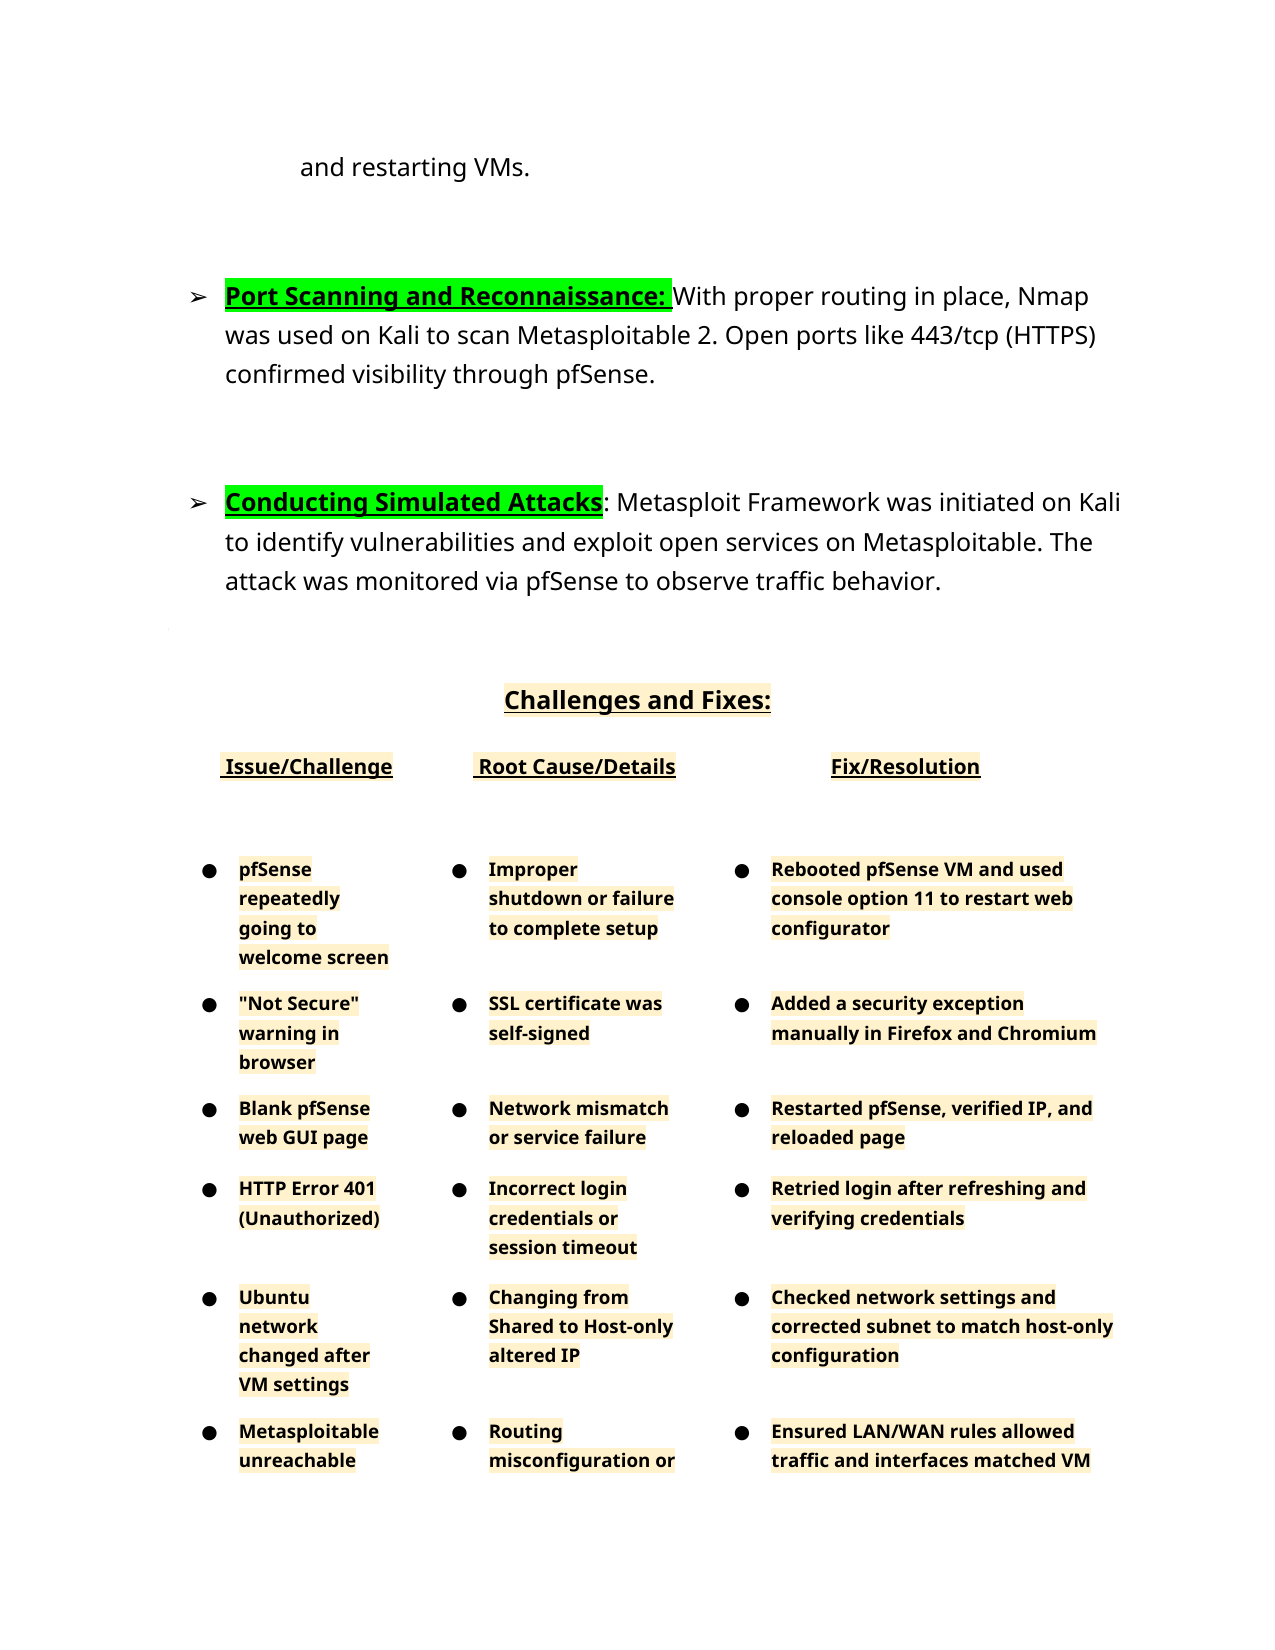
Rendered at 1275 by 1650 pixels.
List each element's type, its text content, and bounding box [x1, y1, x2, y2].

table_cell Restarted pfSense, verified IP, and reloaded page [686, 1085, 1125, 1165]
table_cell Ubuntu network changed after VM settings [153, 1274, 403, 1408]
table_cell "Not Secure" warning in browser [153, 980, 403, 1085]
table_cell pfSense repeatedly going to welcome screen [153, 846, 403, 980]
table_cell Routing misconfiguration or [403, 1408, 686, 1488]
table_cell Blank pfSense web GUI page [153, 1085, 403, 1165]
table_cell Improper shutdown or failure to complete setup [403, 846, 686, 980]
list and restarting VMs. [262, 150, 1125, 184]
table_cell Network mismatch or service failure [403, 1085, 686, 1165]
table_cell HTTP Error 401 (Unauthorized) [153, 1165, 403, 1273]
table_cell [403, 794, 686, 846]
table_cell Metasploitable unreachable [153, 1408, 403, 1488]
table_cell Ensured LAN/WAN rules allowed traffic and interfaces matched VM [686, 1408, 1125, 1488]
table_cell Rebooted pfSense VM and used console option 11 to restart web configurator [686, 846, 1125, 980]
table_header Issue/Challenge [153, 742, 403, 794]
list Port Scanning and Reconnaissance: With proper routing in place, Nmap was used on Kali to scan Metasploitable 2. Open ports like 443/tcp (HTTPS) confirmed visibility through pfSense. [187, 278, 1125, 391]
table_header Root Cause/Details [403, 742, 686, 794]
table_cell [686, 794, 1125, 846]
table_cell Retried login after refreshing and verifying credentials [686, 1165, 1125, 1273]
table_cell Changing from Shared to Host-only altered IP [403, 1274, 686, 1408]
text Challenges and Fixes: [150, 683, 1125, 717]
table_cell Checked network settings and corrected subnet to match host-only configuration [686, 1274, 1125, 1408]
list Conducting Simulated Attacks: Metasploit Framework was initiated on Kali to identify vulnerabilities and exploit open services on Metasploitable. The attack was monitored via pfSense to observe traffic behavior. [187, 485, 1125, 597]
table_cell Incorrect login credentials or session timeout [403, 1165, 686, 1273]
table_cell SSL certificate was self-signed [403, 980, 686, 1085]
table_cell [153, 794, 403, 846]
table_cell Added a security exception manually in Firefox and Chromium [686, 980, 1125, 1085]
table_header Fix/Resolution [686, 742, 1125, 794]
